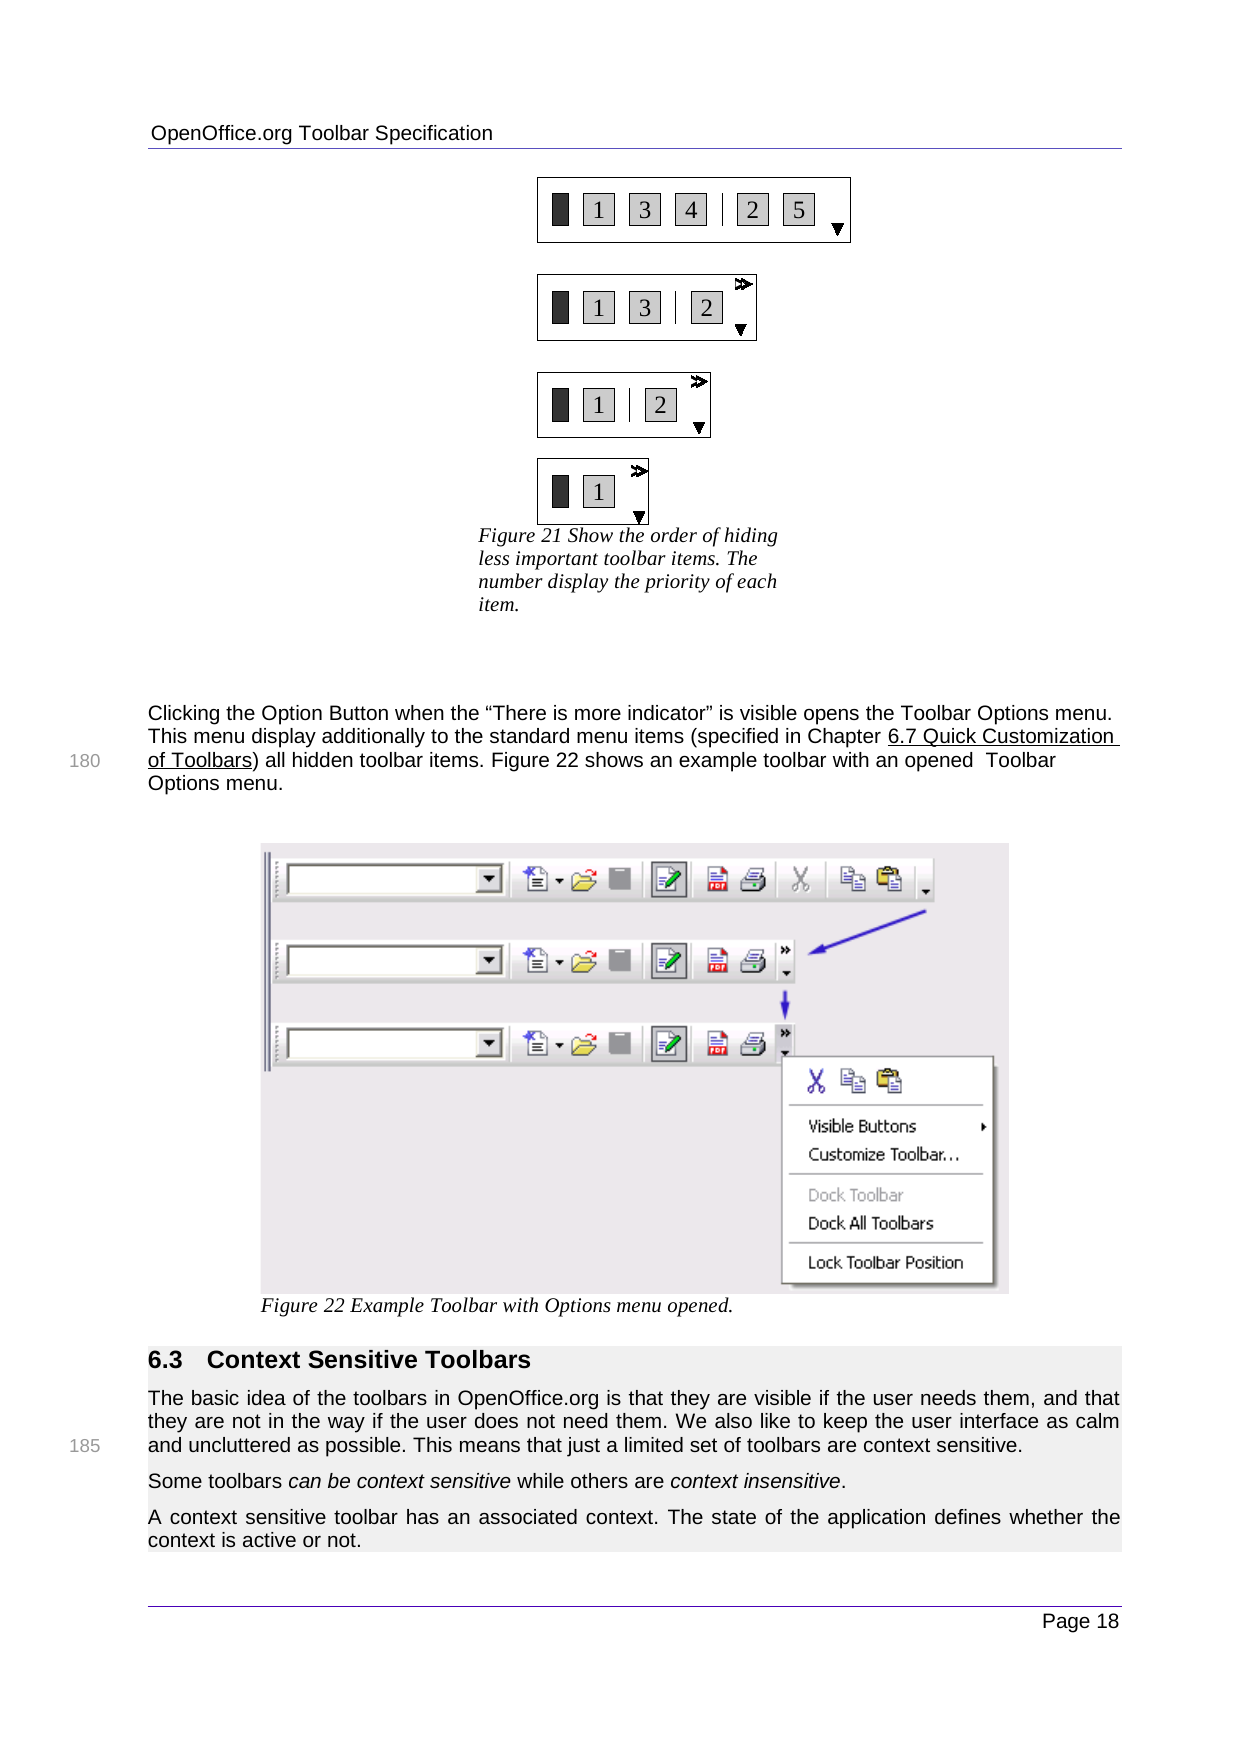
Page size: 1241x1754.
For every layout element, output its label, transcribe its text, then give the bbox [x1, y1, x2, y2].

picture [260, 843, 1009, 1294]
text Clicking the Option Button when the “There is more indicator” is visible opens the Toolbar Options menu. This menu display additionally to the standard menu items (specified in Chapter 6.7 Quick Customization of Toolbars) all hidden toolbar items. Figure 22 shows an example toolbar with an opened Toolbar Options menu. [148, 701, 1122, 795]
text Figure 21 Show the order of hiding less important toolbar items. The number display the priority of each item. [478, 177, 792, 616]
subtitle Context Sensitive Toolbars [148, 1346, 1122, 1374]
text Figure 22 Example Toolbar with Options menu opened. [261, 1294, 1009, 1317]
text A context sensitive toolbar has an associated context. The state of the application defines whether the context is active or not. [148, 1505, 1122, 1552]
text The basic idea of the toolbars in OpenOffice.org is that they are visible if the user needs them, and that they are not in the way if the user does not need them. We also like to keep the user interface as calm and uncluttered as possible. This means that just a limited set of toolbars are context sensitive. [148, 1386, 1122, 1457]
text Some toolbars can be context sensitive while others are context insensitive. [148, 1469, 1122, 1493]
